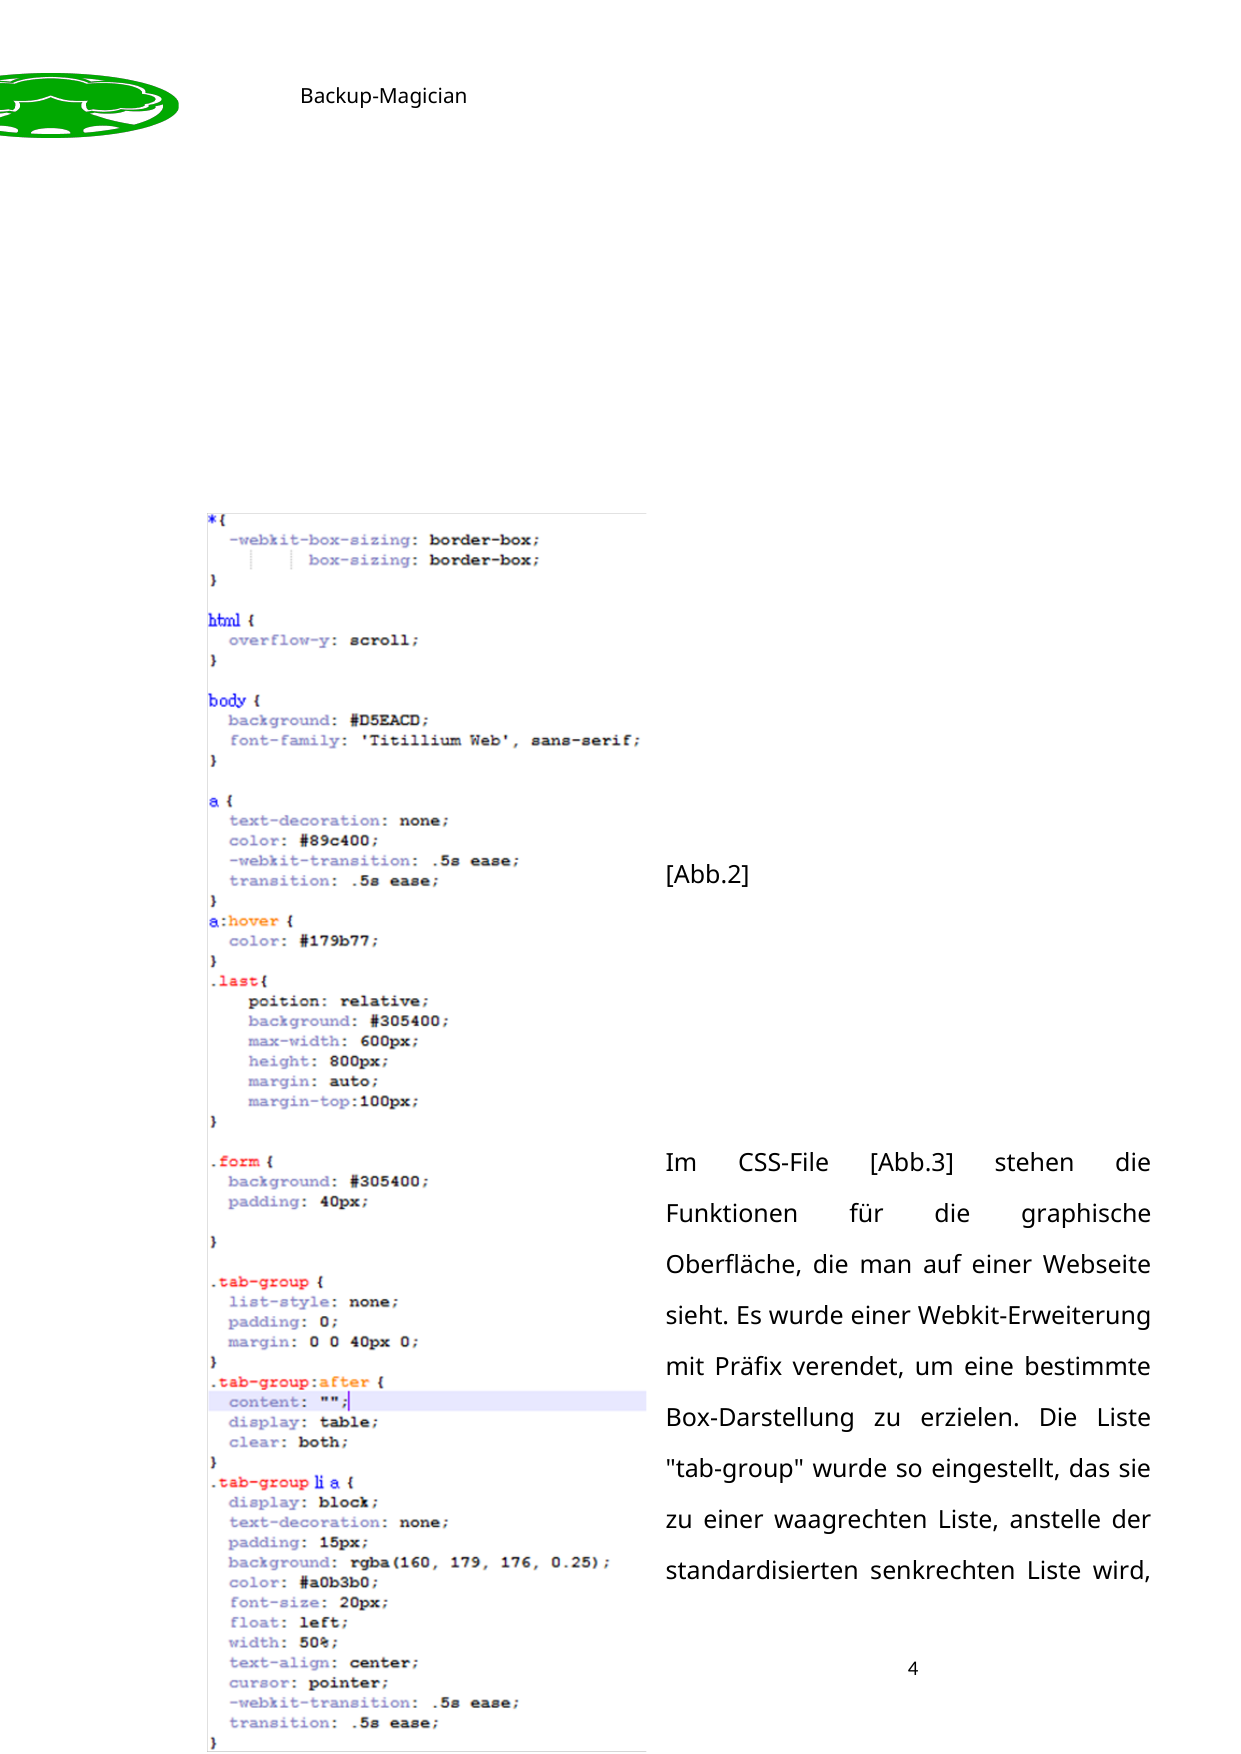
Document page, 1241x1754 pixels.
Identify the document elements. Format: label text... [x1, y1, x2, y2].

picture [205, 511, 647, 1754]
text Im CSS-File [Abb.3] stehen die Funktionen für die graphische Oberfläche, die man auf einer Webseite sieht. Es wurde einer Webkit-Erweiterung mit Präfix verendet, um eine bestimmte Box-Darstellung zu erzielen. Die Liste "tab-group" wurde so eingestellt, das sie zu einer waagrechten Liste, anstelle der standardisierten senkrechten Liste wird, [647, 1144, 1152, 1587]
text [Abb.2] [647, 857, 1152, 891]
picture [0, 73, 179, 138]
